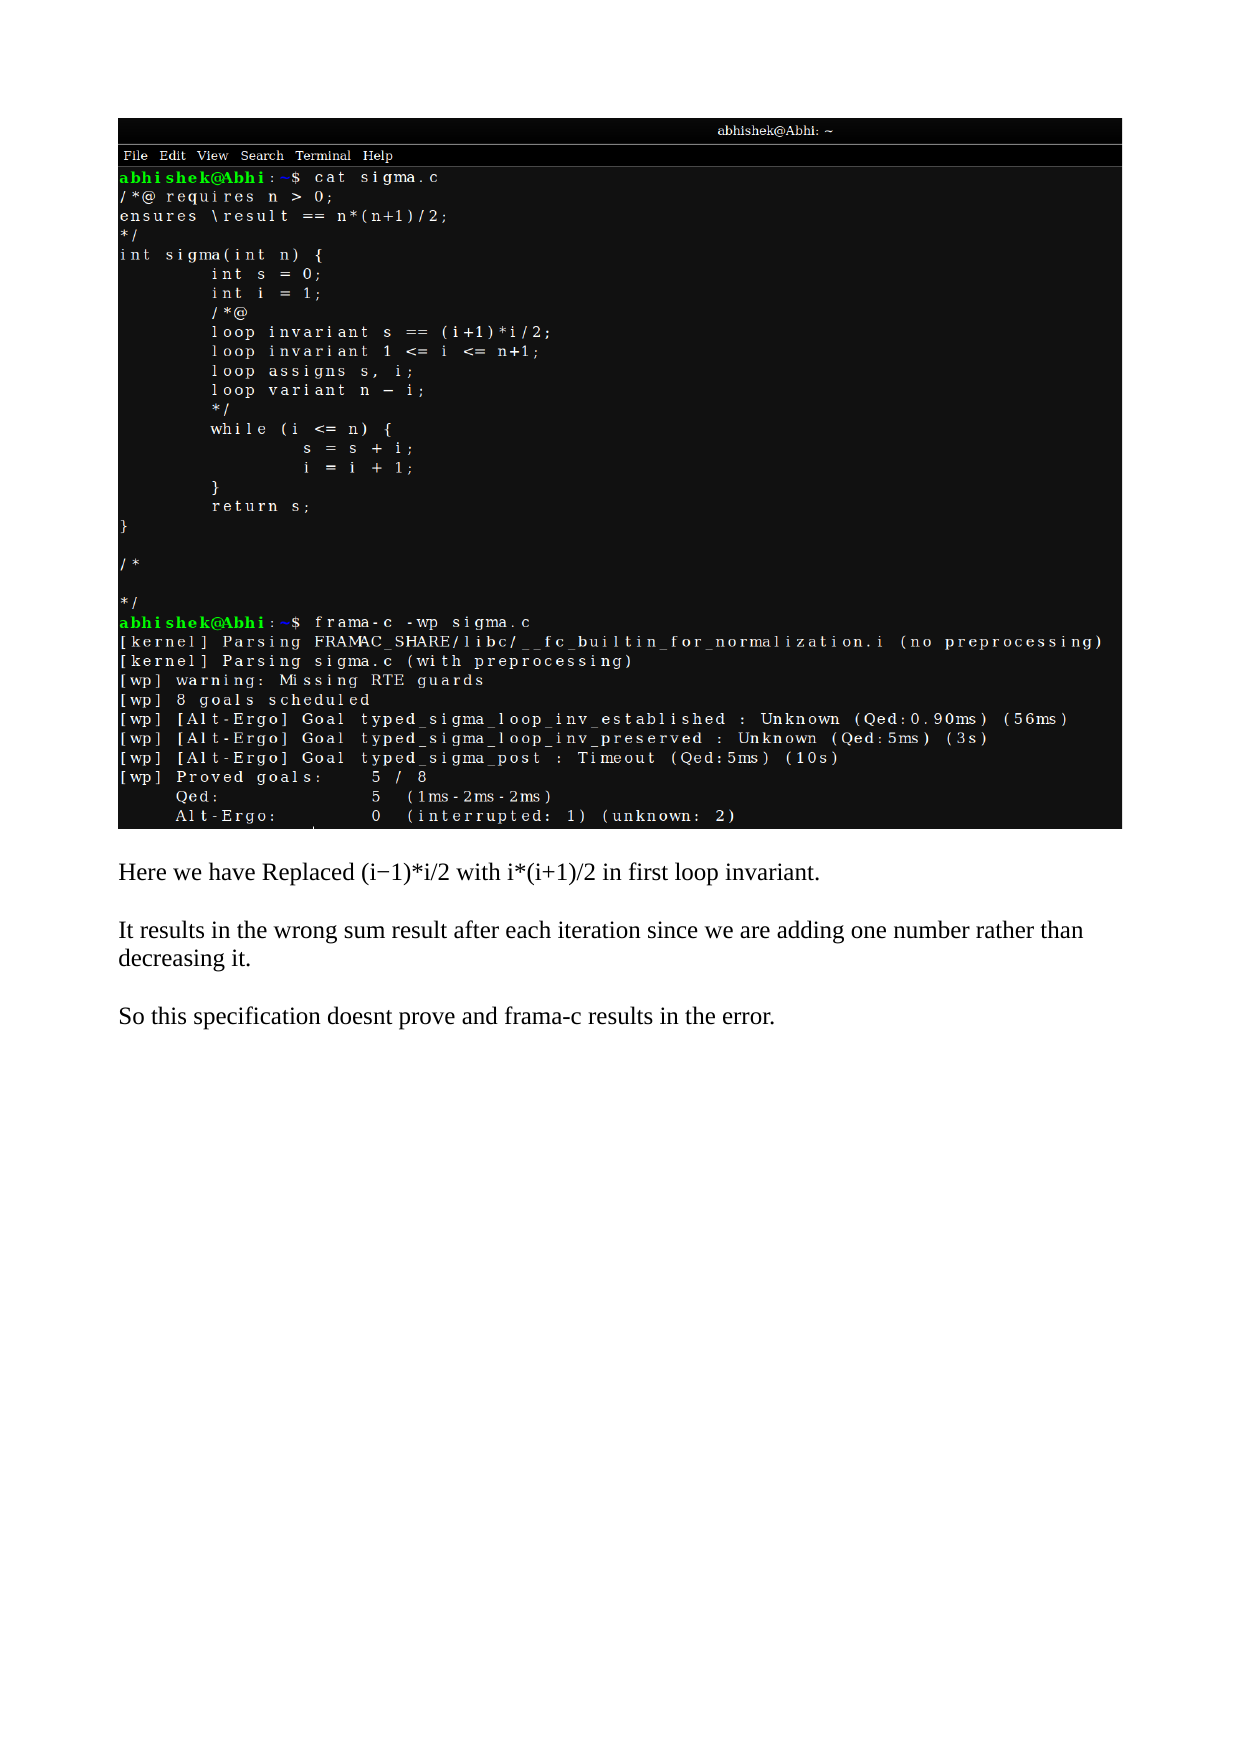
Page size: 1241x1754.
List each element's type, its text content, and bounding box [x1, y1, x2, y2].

text So this specification doesnt prove and frama-c results in the error. [118, 1001, 1122, 1030]
text It results in the wrong sum result after each iteration since we are adding one number rather than decreasing it. [118, 915, 1122, 972]
text Here we have Replaced (i−1)*i/2 with i*(i+1)/2 in first loop invariant. [118, 857, 1122, 886]
picture [118, 118, 1123, 829]
